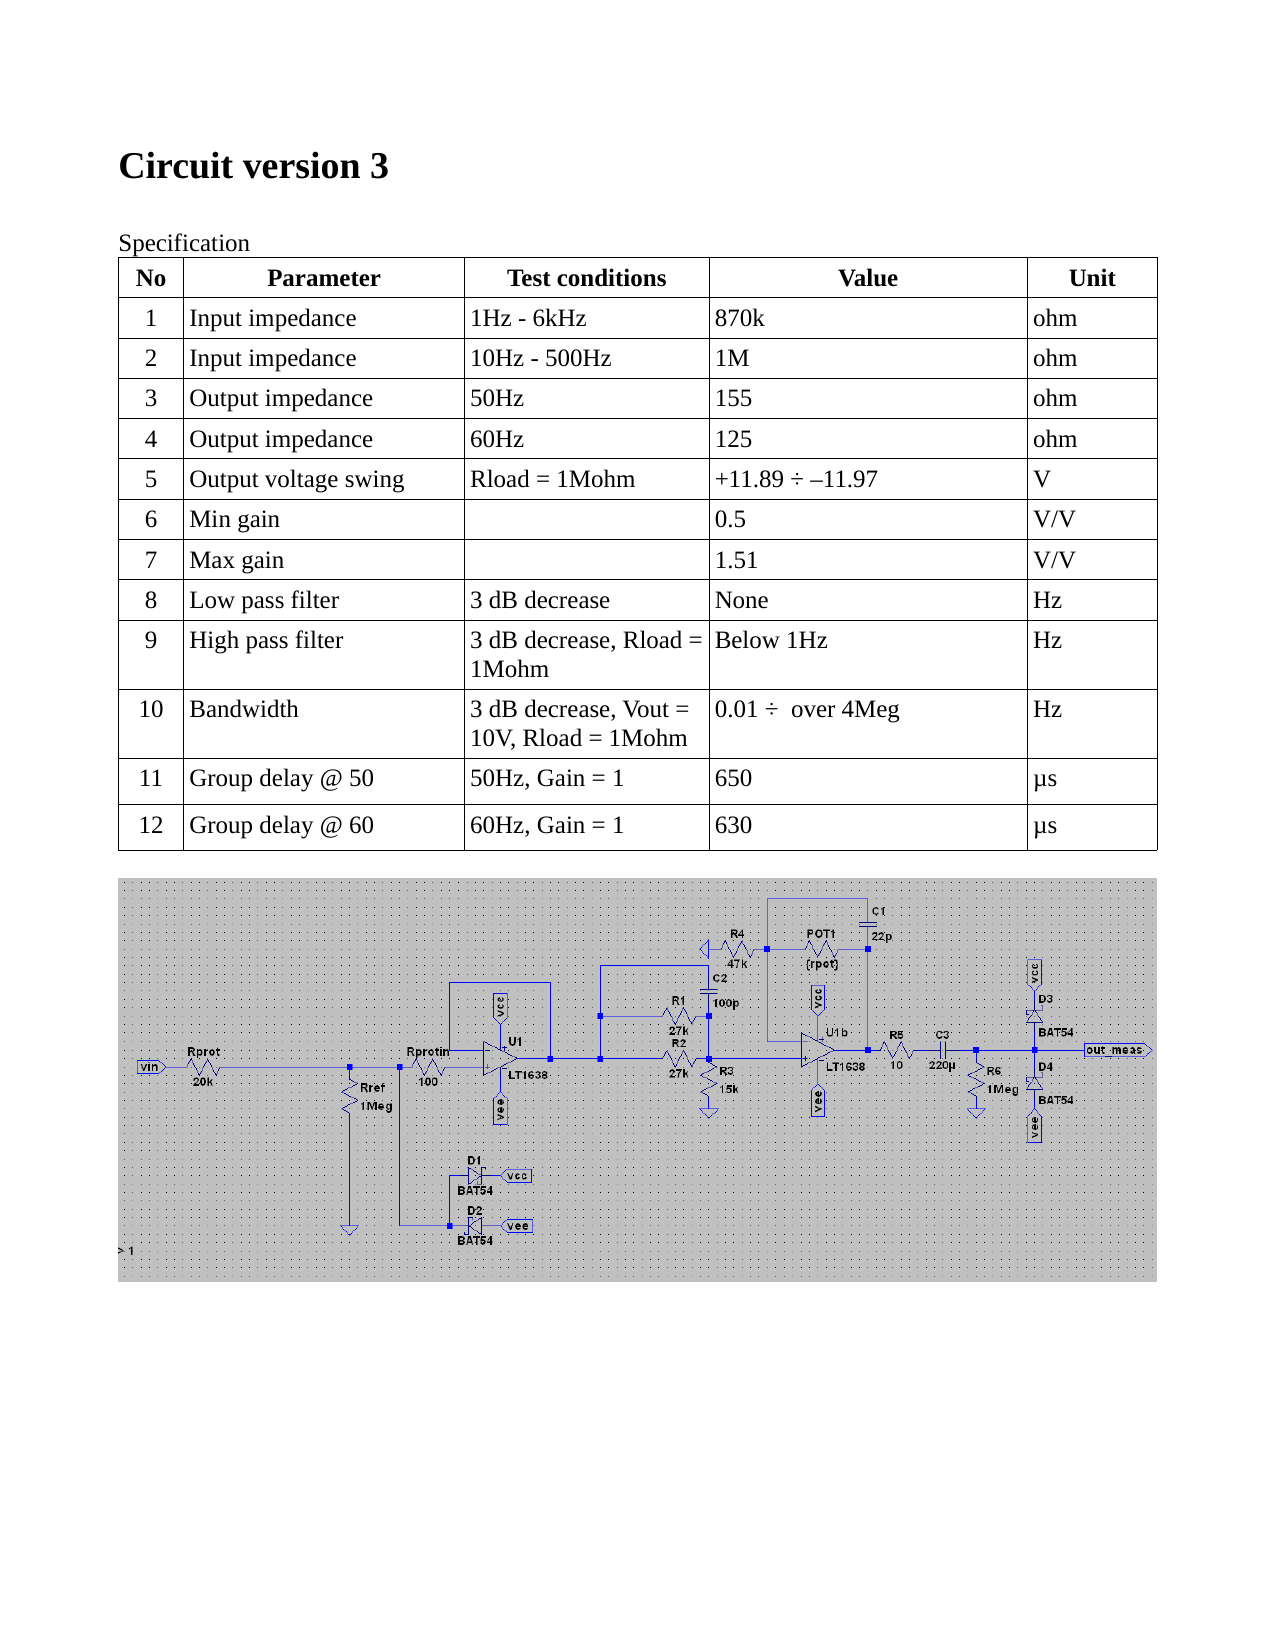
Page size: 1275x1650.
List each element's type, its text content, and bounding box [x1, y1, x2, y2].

table_cell 5 [119, 459, 183, 499]
table_cell 60Hz, Gain = 1 [465, 805, 709, 850]
table_cell 125 [710, 419, 1027, 458]
table_cell Below 1Hz [710, 621, 1027, 689]
table_cell [465, 500, 709, 539]
table_cell 650 [710, 759, 1027, 804]
table_cell 50Hz [465, 379, 709, 418]
table_cell Input impedance [184, 339, 464, 378]
table_cell Output impedance [184, 419, 464, 458]
table_cell Output voltage swing [184, 459, 464, 499]
table_header Test conditions [465, 258, 709, 297]
table_cell Min gain [184, 500, 464, 539]
table_cell Group delay @ 50 [184, 759, 464, 804]
table_cell Output impedance [184, 379, 464, 418]
table_cell High pass filter [184, 621, 464, 689]
table_cell ohm [1028, 379, 1157, 418]
table_cell 0.01 ÷ over 4Meg [710, 690, 1027, 758]
table_cell 3 dB decrease, Vout = 10V, Rload = 1Mohm [465, 690, 709, 758]
table_cell 3 dB decrease, Rload = 1Mohm [465, 621, 709, 689]
table_cell µs [1028, 759, 1157, 804]
table_cell Hz [1028, 621, 1157, 689]
table_cell +11.89 ÷ –11.97 [710, 459, 1027, 499]
table_cell 3 [119, 379, 183, 418]
table_cell 1.51 [710, 540, 1027, 579]
table_cell 155 [710, 379, 1027, 418]
table_cell 6 [119, 500, 183, 539]
table_cell Rload = 1Mohm [465, 459, 709, 499]
table_cell 1 [119, 298, 183, 337]
table_header Value [710, 258, 1027, 297]
table_cell ohm [1028, 419, 1157, 458]
table_cell ohm [1028, 339, 1157, 378]
table_header Unit [1028, 258, 1157, 297]
table_cell 10 [119, 690, 183, 758]
table_header No [119, 258, 183, 297]
table_cell [465, 540, 709, 579]
table_cell V/V [1028, 540, 1157, 579]
table_cell Bandwidth [184, 690, 464, 758]
table_cell Input impedance [184, 298, 464, 337]
table_cell ohm [1028, 298, 1157, 337]
table_cell Hz [1028, 580, 1157, 619]
table_cell 0.5 [710, 500, 1027, 539]
table_cell 9 [119, 621, 183, 689]
table_cell 3 dB decrease [465, 580, 709, 619]
subtitle Circuit version 3 [118, 143, 1157, 187]
table_cell 2 [119, 339, 183, 378]
table_cell 1Hz - 6kHz [465, 298, 709, 337]
table_cell 12 [119, 805, 183, 850]
table_cell 50Hz, Gain = 1 [465, 759, 709, 804]
table_cell 4 [119, 419, 183, 458]
table_cell 1M [710, 339, 1027, 378]
table_cell V [1028, 459, 1157, 499]
table_cell 11 [119, 759, 183, 804]
table_cell 10Hz - 500Hz [465, 339, 709, 378]
table_cell µs [1028, 805, 1157, 850]
table_cell Low pass filter [184, 580, 464, 619]
table_cell 870k [710, 298, 1027, 337]
table_cell V/V [1028, 500, 1157, 539]
table_cell Max gain [184, 540, 464, 579]
table_cell None [710, 580, 1027, 619]
table_cell Hz [1028, 690, 1157, 758]
text Specification [118, 228, 1157, 257]
table_cell 8 [119, 580, 183, 619]
picture [118, 878, 1157, 1282]
table_cell 7 [119, 540, 183, 579]
table_cell 60Hz [465, 419, 709, 458]
table_cell 630 [710, 805, 1027, 850]
table_cell Group delay @ 60 [184, 805, 464, 850]
table_header Parameter [184, 258, 464, 297]
